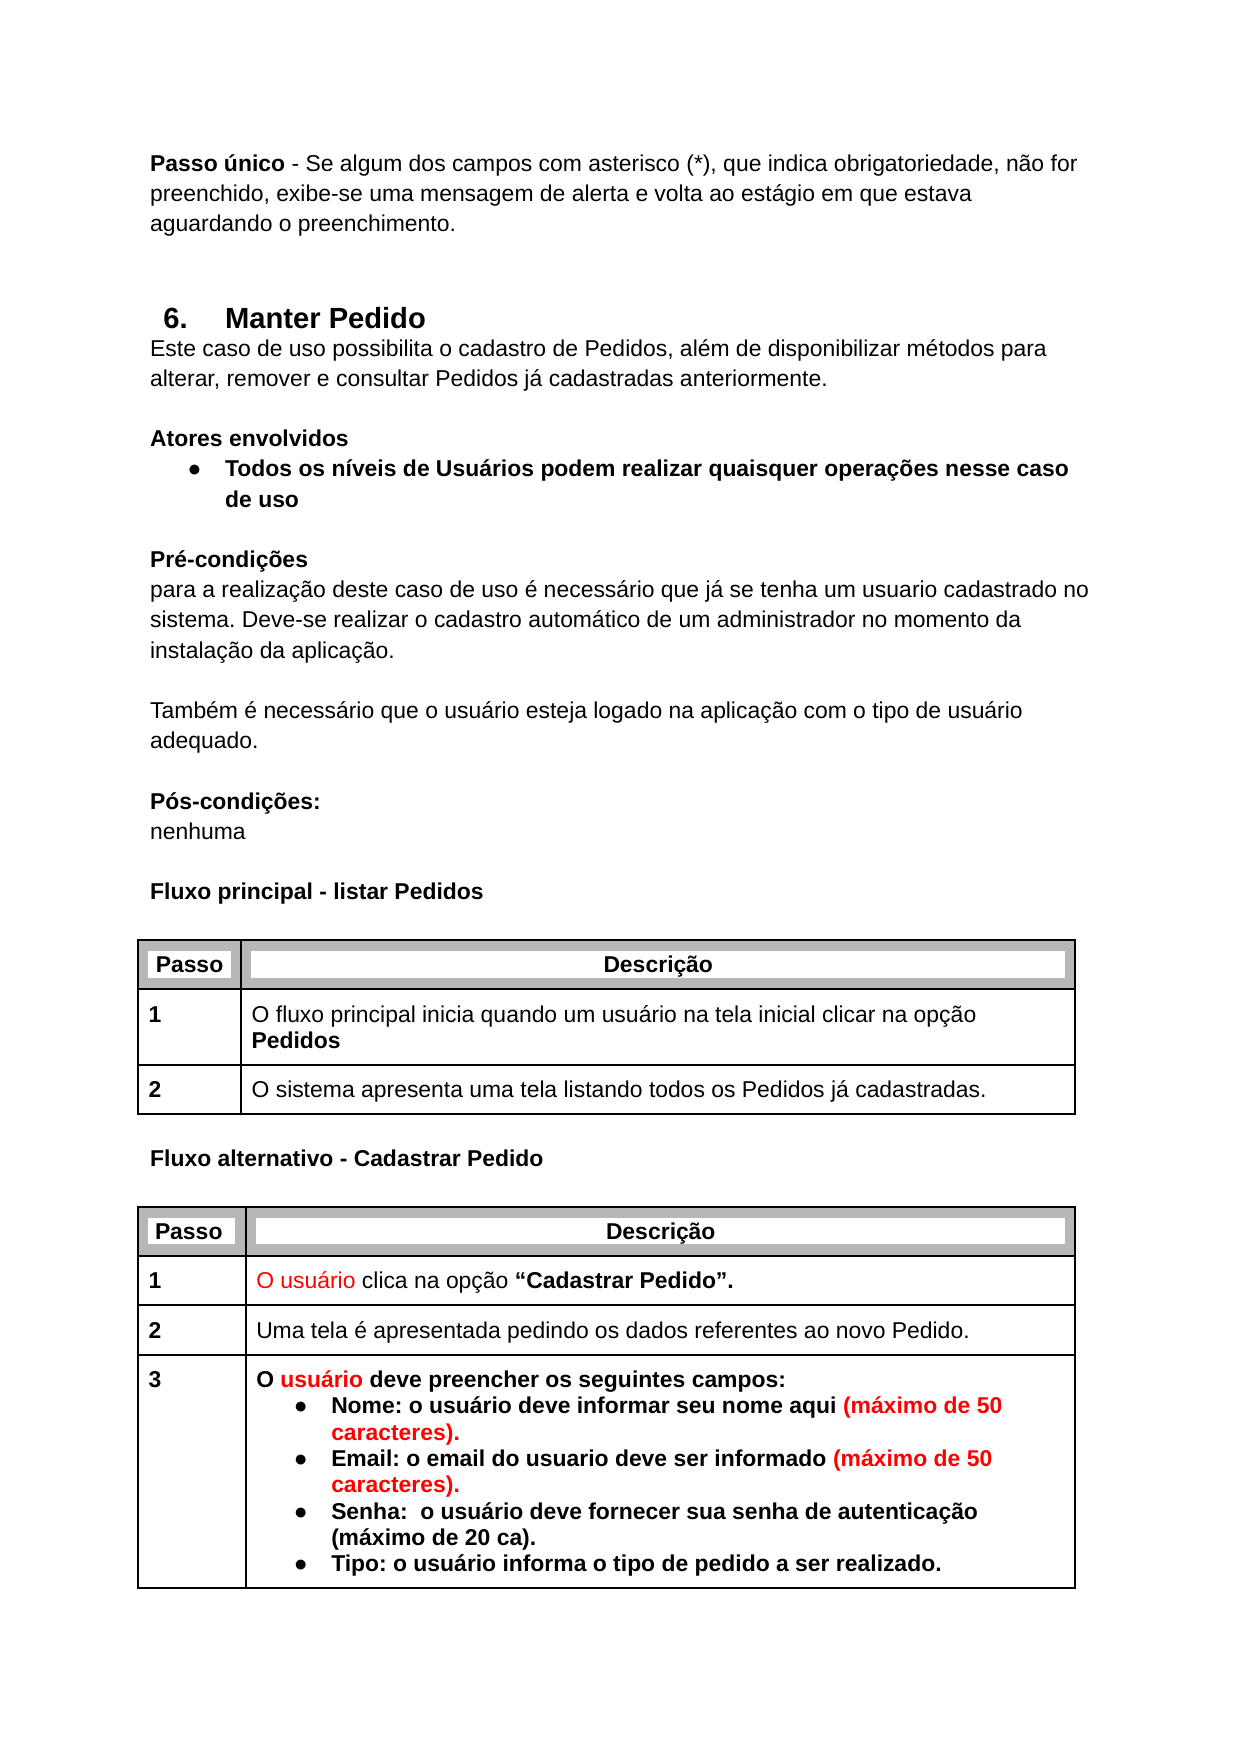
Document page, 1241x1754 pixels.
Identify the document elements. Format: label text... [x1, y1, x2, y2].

text nenhuma [150, 818, 1090, 844]
table_header Descrição [242, 941, 1074, 988]
table_cell 2 [139, 1306, 245, 1353]
table_cell O usuário clica na opção “Cadastrar Pedido”. [247, 1257, 1074, 1304]
text Fluxo principal - listar Pedidos [150, 878, 1090, 905]
text para a realização deste caso de uso é necessário que já se tenha um usuario cadastrado no sistema. Deve-se realizar o cadastro automático de um administrador no momento da instalação da aplicação. [150, 576, 1090, 663]
table_cell O fluxo principal inicia quando um usuário na tela inicial clicar na opção Pedidos [242, 990, 1074, 1064]
text Fluxo alternativo - Cadastrar Pedido [150, 1145, 1090, 1172]
table_cell 3 [139, 1356, 245, 1587]
text Passo único - Se algum dos campos com asterisco (*), que indica obrigatoriedade, não for preenchido, exibe-se uma mensagem de alerta e volta ao estágio em que estava aguardando o preenchimento. [150, 150, 1090, 237]
table_cell 1 [139, 990, 240, 1064]
table_cell Uma tela é apresentada pedindo os dados referentes ao novo Pedido. [247, 1306, 1074, 1353]
subtitle Manter Pedido [187, 301, 1090, 334]
table_cell O usuário deve preencher os seguintes campos: Nome: o usuário deve informar seu nome aqui (máximo de 50 caracteres). Email: o email do usuario deve ser informado (máximo de 50 caracteres). Senha: o usuário deve fornecer sua senha de autenticação (máximo de 20 ca). Tipo: o usuário informa o tipo de pedido a ser realizado. Prioridade: o usuário informa a prioridade do pedido dados uma escala. [247, 1356, 1074, 1587]
table_header Descrição [247, 1208, 1074, 1255]
list Todos os níveis de Usuários podem realizar quaisquer operações nesse caso de uso [187, 455, 1090, 512]
text Este caso de uso possibilita o cadastro de Pedidos, além de disponibilizar métodos para alterar, remover e consultar Pedidos já cadastradas anteriormente. [150, 334, 1090, 391]
text Também é necessário que o usuário esteja logado na aplicação com o tipo de usuário adequado. [150, 697, 1090, 754]
table_cell 2 [139, 1066, 240, 1113]
text Pós-condições: [150, 788, 1090, 814]
table_cell 1 [139, 1257, 245, 1304]
table_header Passo [139, 1208, 245, 1255]
text Atores envolvidos [150, 425, 1090, 452]
table_header Passo [139, 941, 240, 988]
text Pré-condições [150, 546, 1090, 572]
table_cell O sistema apresenta uma tela listando todos os Pedidos já cadastradas. [242, 1066, 1074, 1113]
